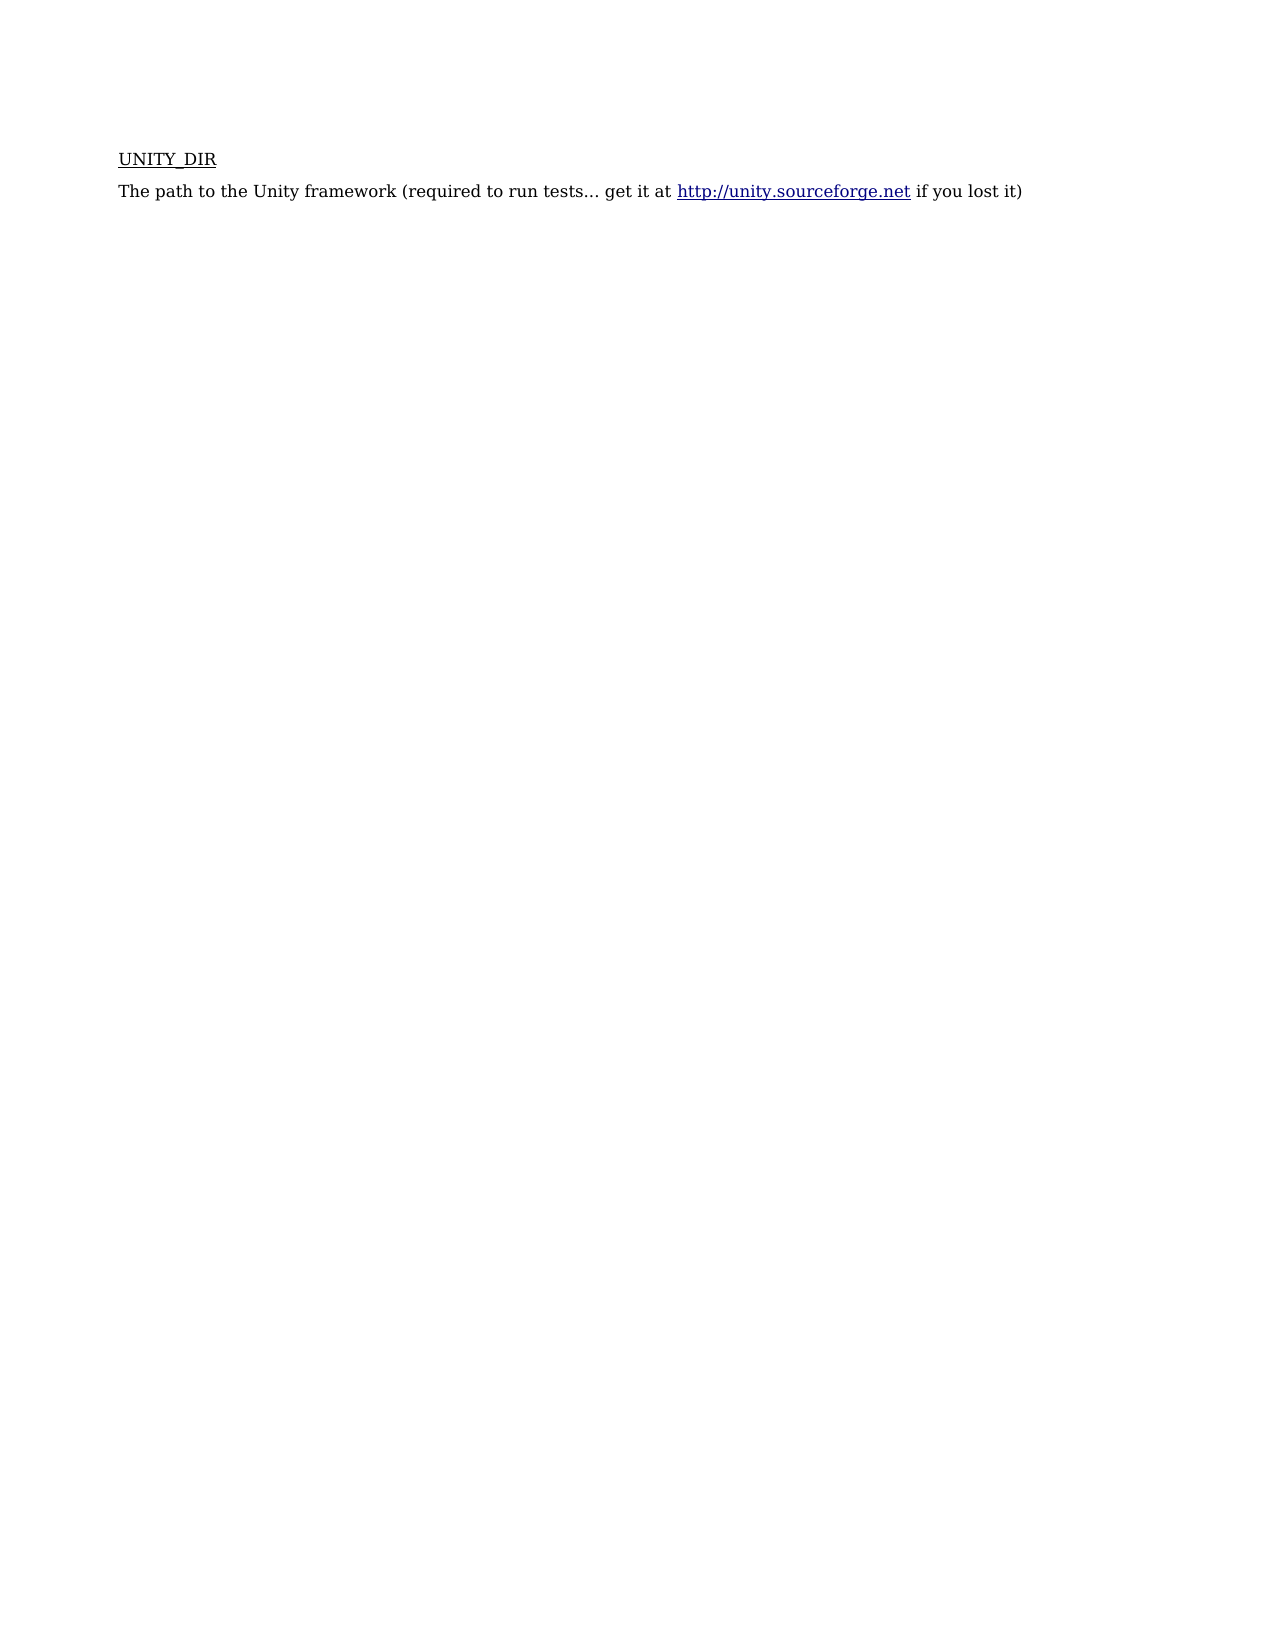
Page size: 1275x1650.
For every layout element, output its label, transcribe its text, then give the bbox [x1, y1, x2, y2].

text UNITY_DIR [118, 150, 1157, 169]
text The path to the Unity framework (required to run tests... get it at http://unity.sourceforge.net if you lost it) [118, 182, 1157, 201]
